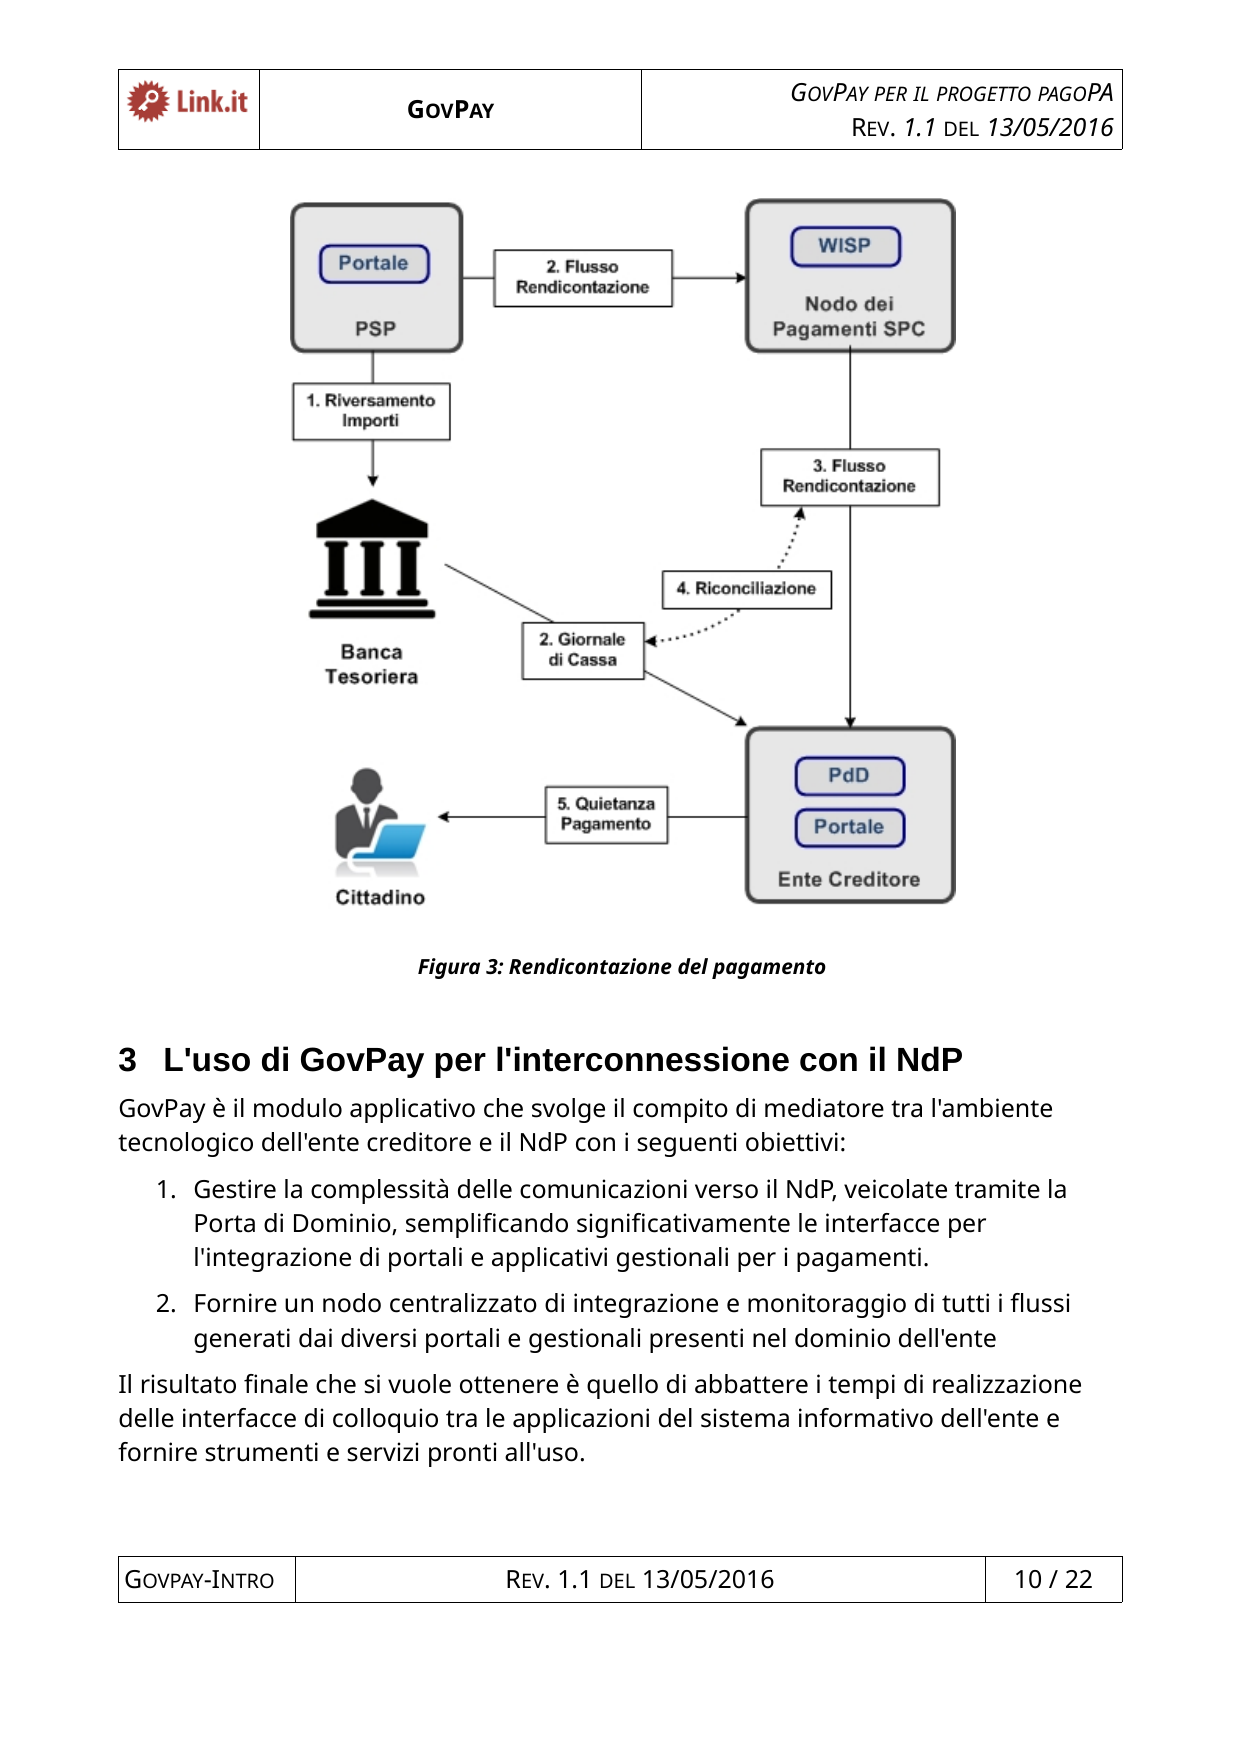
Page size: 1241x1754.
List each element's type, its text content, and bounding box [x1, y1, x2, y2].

text GovPay è il modulo applicativo che svolge il compito di mediatore tra l'ambiente tecnologico dell'ente creditore e il NdP con i seguenti obiettivi: [118, 1091, 1122, 1159]
picture [123, 75, 254, 128]
text Il risultato finale che si vuole ottenere è quello di abbattere i tempi di realizzazione delle interfacce di colloquio tra le applicazioni del sistema informativo dell'ente e fornire strumenti e servizi pronti all'uso. [118, 1367, 1122, 1469]
subtitle L'uso di GovPay per l'interconnessione con il NdP [118, 1040, 1122, 1078]
list Gestire la complessità delle comunicazioni verso il NdP, veicolate tramite la Porta di Dominio, semplificando significativamente le interfacce per l'integrazione di portali e applicativi gestionali per i pagamenti. [156, 1171, 1122, 1274]
picture [290, 198, 956, 912]
text Figura 3: Rendicontazione del pagamento [293, 952, 953, 981]
list Fornire un nodo centralizzato di integrazione e monitoraggio di tutti i flussi generati dai diversi portali e gestionali presenti nel dominio dell'ente [156, 1286, 1122, 1354]
